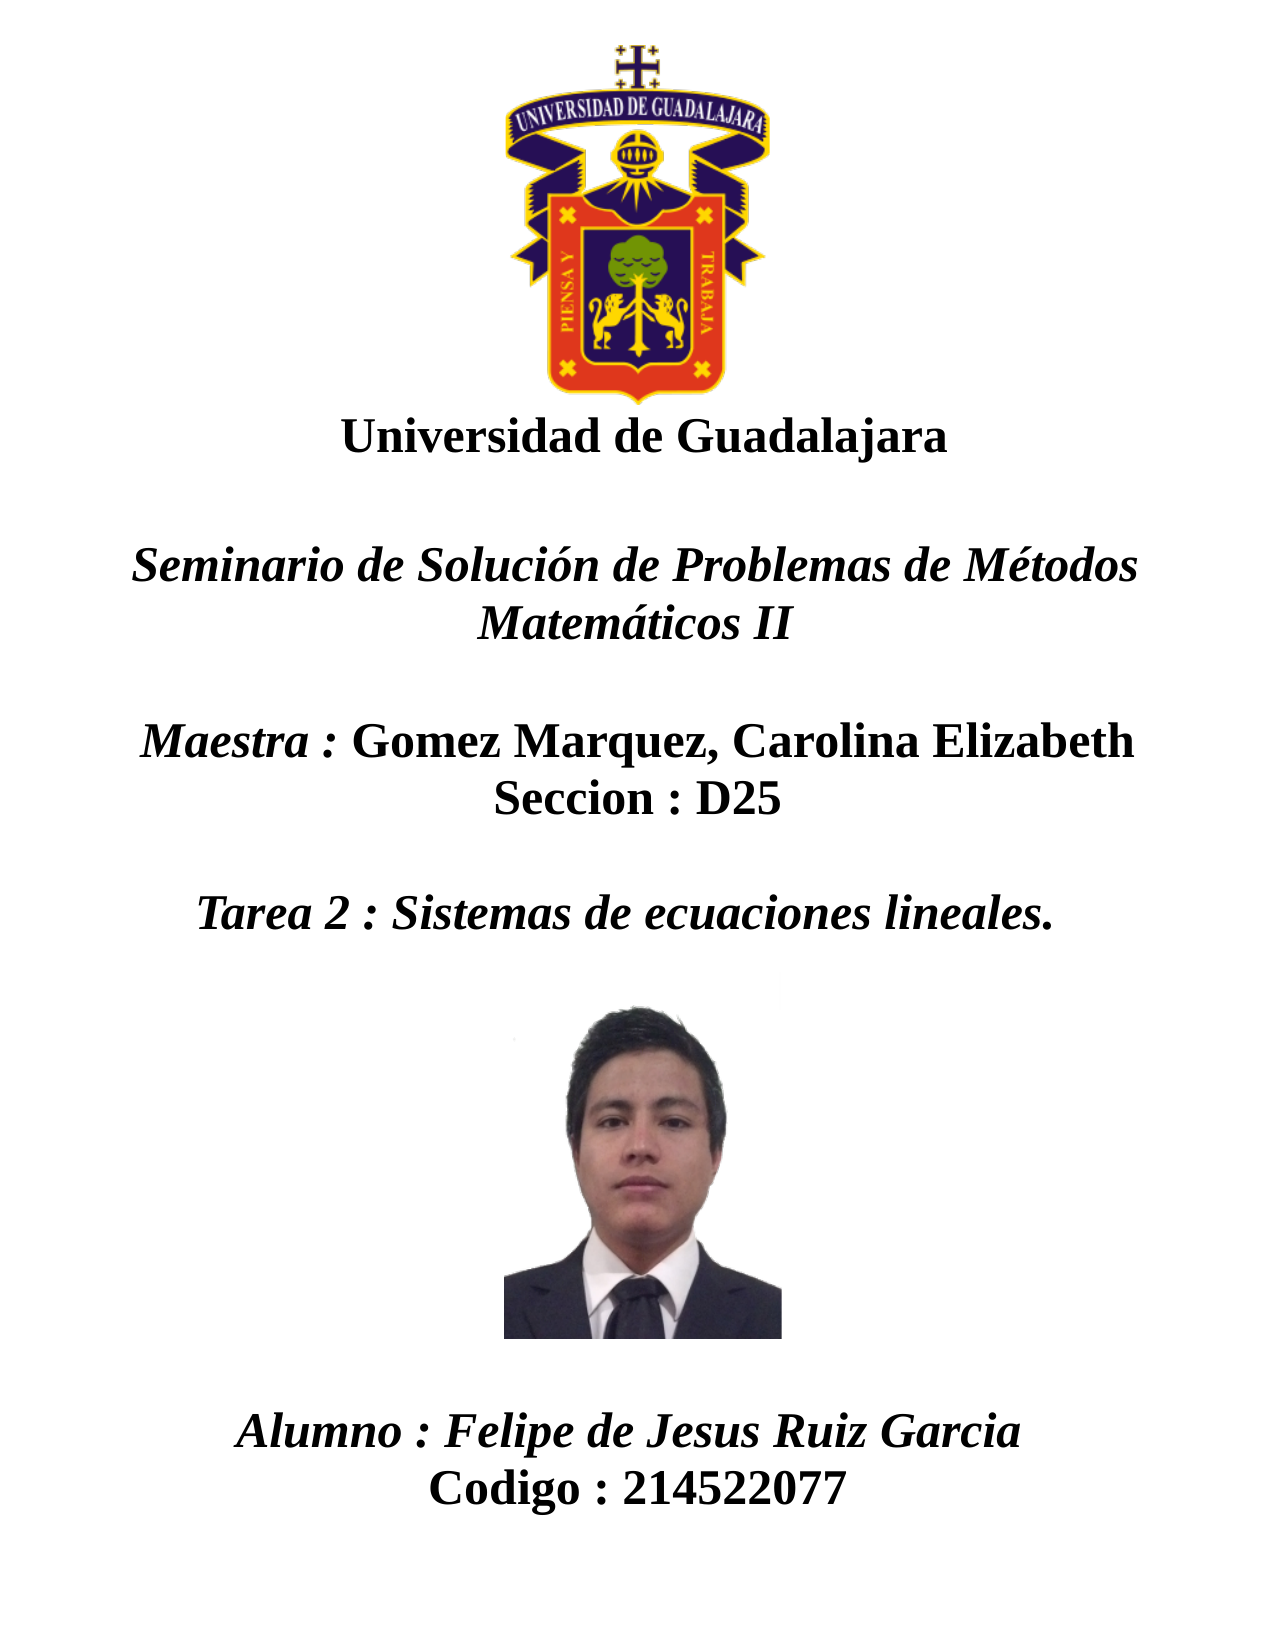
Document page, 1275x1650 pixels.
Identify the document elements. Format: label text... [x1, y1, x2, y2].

picture [505, 45, 770, 405]
text Codigo : 214522077 [118, 1458, 1157, 1516]
subtitle Seminario de Solución de Problemas de Métodos Matemáticos II [118, 535, 1157, 650]
text Tarea 2 : Sistemas de ecuaciones lineales. [118, 883, 1157, 941]
text Alumno : Felipe de Jesus Ruiz Garcia [118, 1401, 1157, 1458]
text Seccion : D25 [118, 768, 1157, 826]
text Universidad de Guadalajara [118, 406, 1157, 463]
picture [504, 972, 782, 1339]
text Maestra : Gomez Marquez, Carolina Elizabeth [118, 711, 1157, 768]
